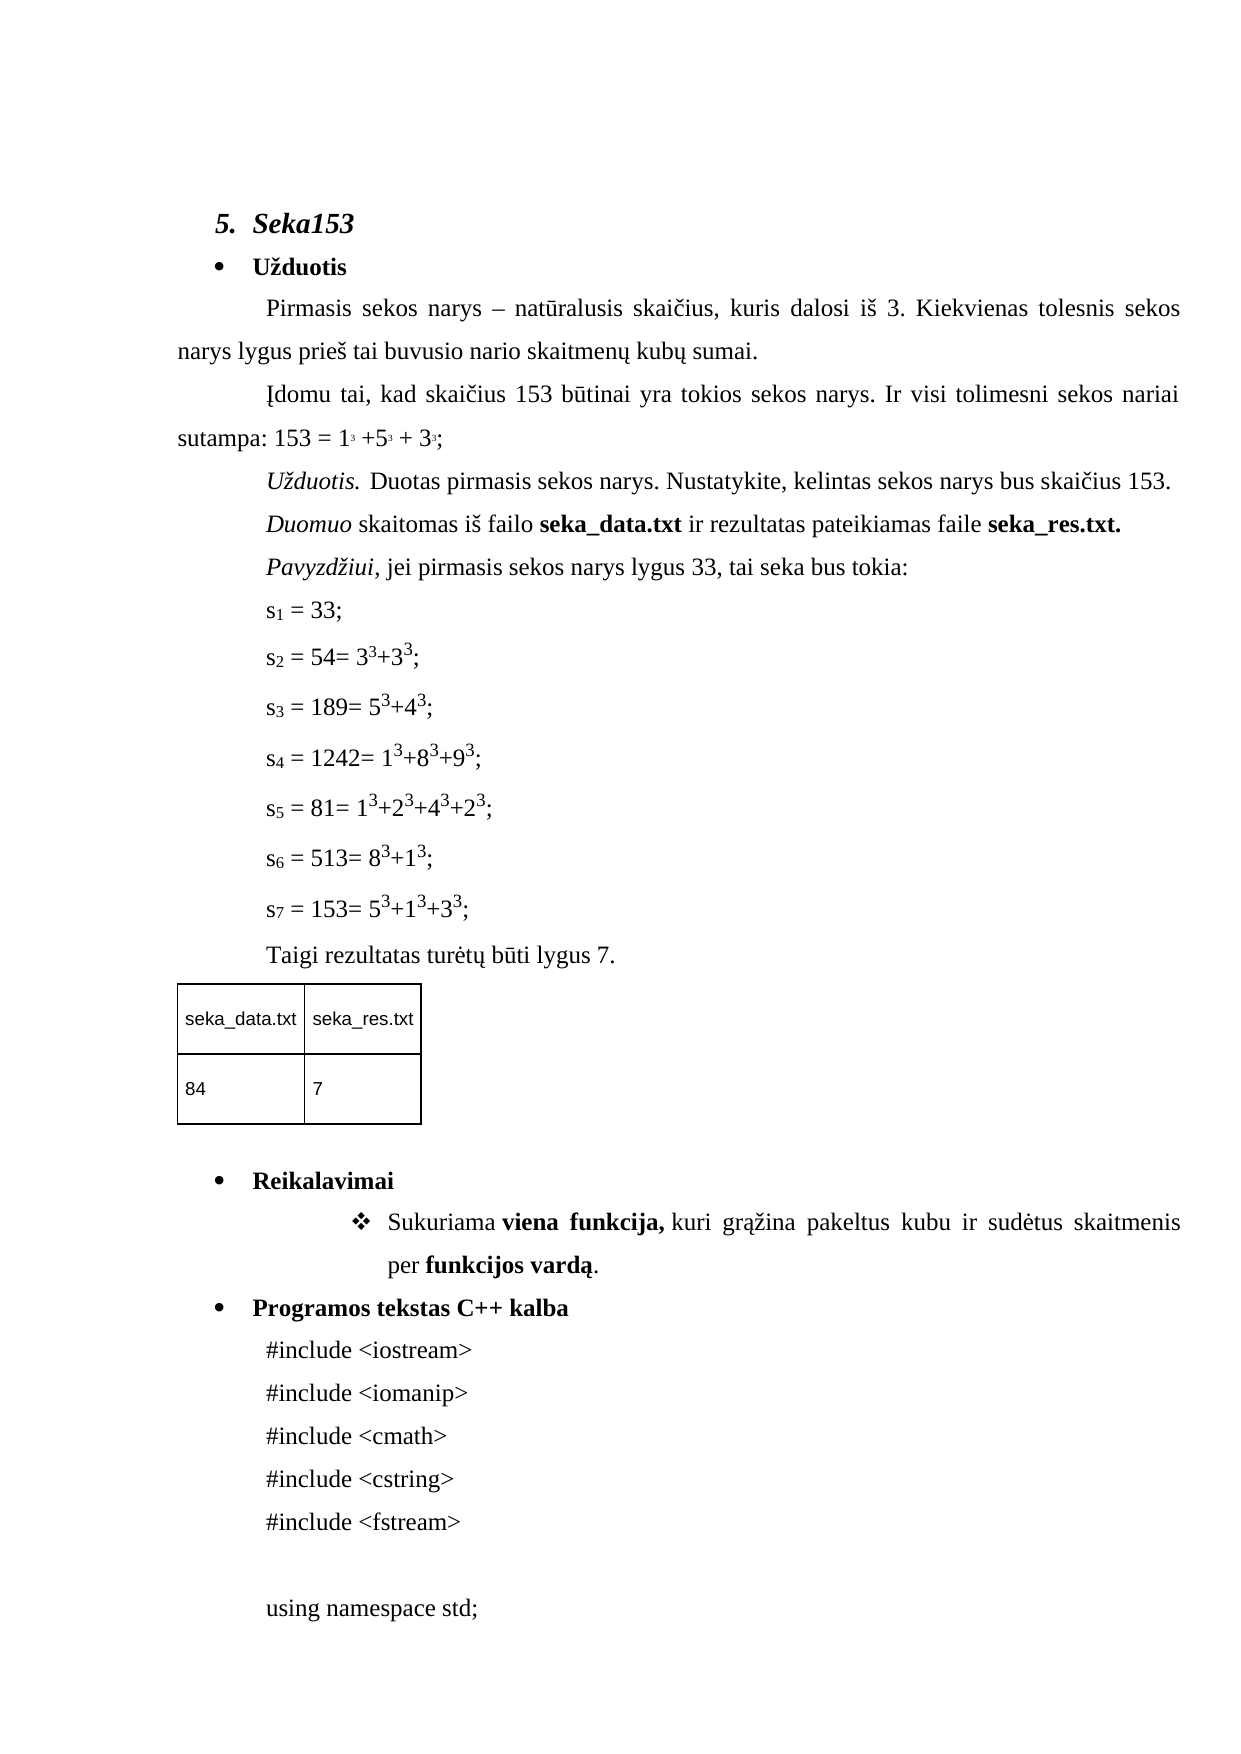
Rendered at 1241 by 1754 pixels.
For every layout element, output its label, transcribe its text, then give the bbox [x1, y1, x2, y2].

text #include <iostream> [177, 1335, 1181, 1363]
list Sukuriama viena funkcija, kuri grąžina pakeltus kubu ir sudėtus skaitmenis per funkcijos vardą. [350, 1207, 1181, 1279]
table_cell 7 [305, 1055, 420, 1123]
text Pirmasis sekos narys – natūralusis skaičius, kuris dalosi iš 3. Kiekvienas tolesnis sekos narys lygus prieš tai buvusio nario skaitmenų kubų sumai. [177, 293, 1181, 365]
text Taigi rezultatas turėtų būti lygus 7. [177, 940, 1181, 969]
text s7 = 153= 53+13+33; [177, 890, 1181, 923]
text Duomuo skaitomas iš failo seka_data.txt ir rezultatas pateikiamas faile seka_res.txt. [177, 509, 1181, 538]
text s5 = 81= 13+23+43+23; [177, 789, 1181, 823]
text #include <cstring> [177, 1464, 1181, 1493]
table_header seka_res.txt [305, 985, 420, 1053]
text s4 = 1242= 13+83+93; [177, 739, 1181, 772]
list Programos tekstas C++ kalba [215, 1293, 1181, 1322]
text #include <fstream> [177, 1507, 1181, 1536]
text Užduotis. Duotas pirmasis sekos narys. Nustatykite, kelintas sekos narys bus skaičius 153. [177, 466, 1181, 494]
text Pavyzdžiui, jei pirmasis sekos narys lygus 33, tai seka bus tokia: [177, 552, 1181, 581]
list Reikalavimai [215, 1166, 1181, 1195]
text using namespace std; [177, 1593, 1181, 1622]
list Seka153 [215, 206, 1181, 239]
text Įdomu tai, kad skaičius 153 būtinai yra tokios sekos narys. Ir visi tolimesni sekos nariai sutampa: 153 = 13 +53 + 33; [177, 379, 1181, 451]
text s6 = 513= 83+13; [177, 839, 1181, 873]
list Užduotis [215, 252, 1181, 281]
text s3 = 189= 53+43; [177, 688, 1181, 722]
text s1 = 33; [177, 595, 1181, 624]
text #include <cmath> [177, 1421, 1181, 1450]
text #include <iomanip> [177, 1378, 1181, 1407]
table_cell 84 [178, 1055, 304, 1123]
text s2 = 54= 33+33; [177, 638, 1181, 672]
table_header seka_data.txt [178, 985, 304, 1053]
